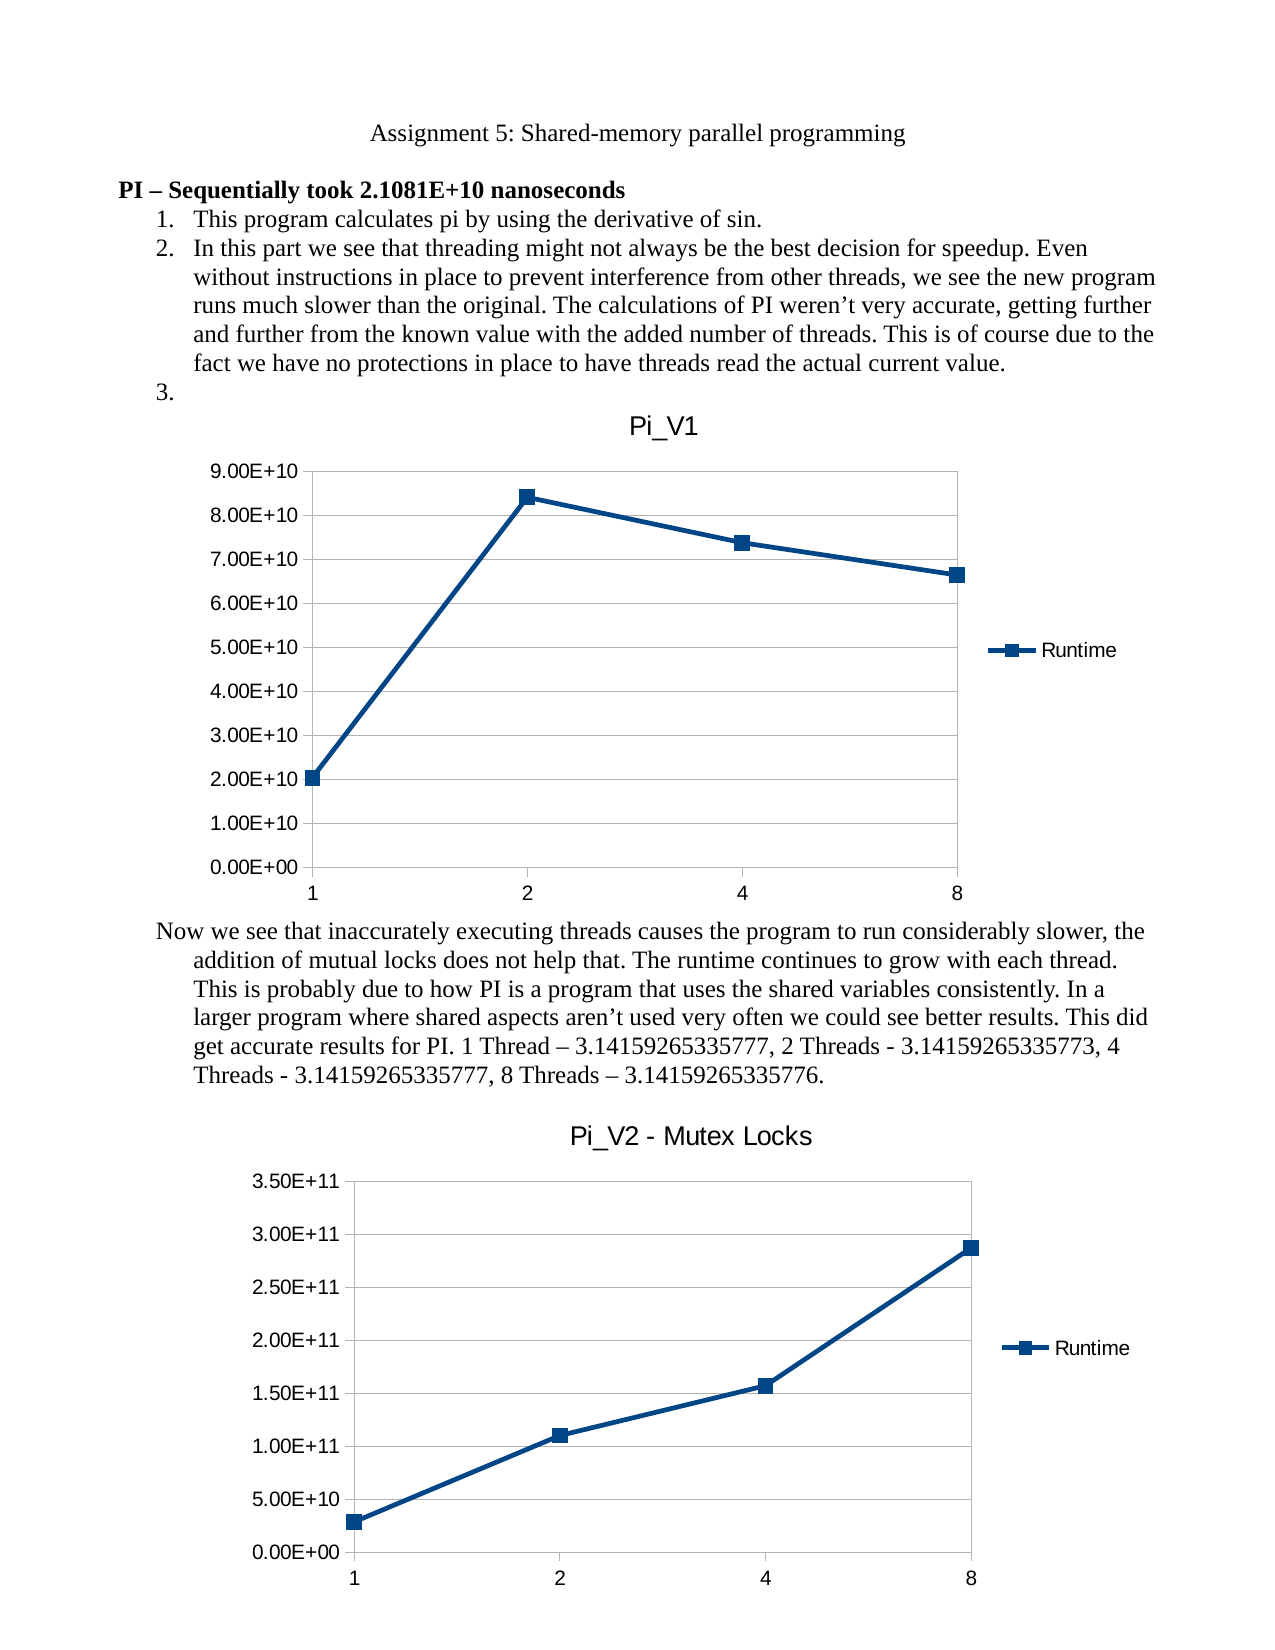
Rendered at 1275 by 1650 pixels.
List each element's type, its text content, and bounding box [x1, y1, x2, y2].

text Assignment 5: Shared-memory parallel programming [118, 118, 1157, 147]
text PI – Sequentially took 2.1081E+10 nanoseconds [118, 176, 1157, 204]
list This program calculates pi by using the derivative of sin. [156, 204, 1157, 233]
list In this part we see that threading might not always be the best decision for speedup. Even without instructions in place to prevent interference from other threads, we see the new program runs much slower than the original. The calculations of PI weren’t very accurate, getting further and further from the known value with the added number of threads. This is of course due to the fact we have no protections in place to have threads read the actual current value. [156, 233, 1157, 377]
list Now we see that inaccurately executing threads causes the program to run considerably slower, the addition of mutual locks does not help that. The runtime continues to grow with each thread. This is probably due to how PI is a program that uses the shared variables consistently. In a larger program where shared aspects aren’t used very often we could see better results. This did get accurate results for PI. 1 Thread – 3.14159265335777, 2 Threads - 3.14159265335773, 4 Threads - 3.14159265335777, 8 Threads – 3.14159265335776. [156, 377, 1157, 1089]
